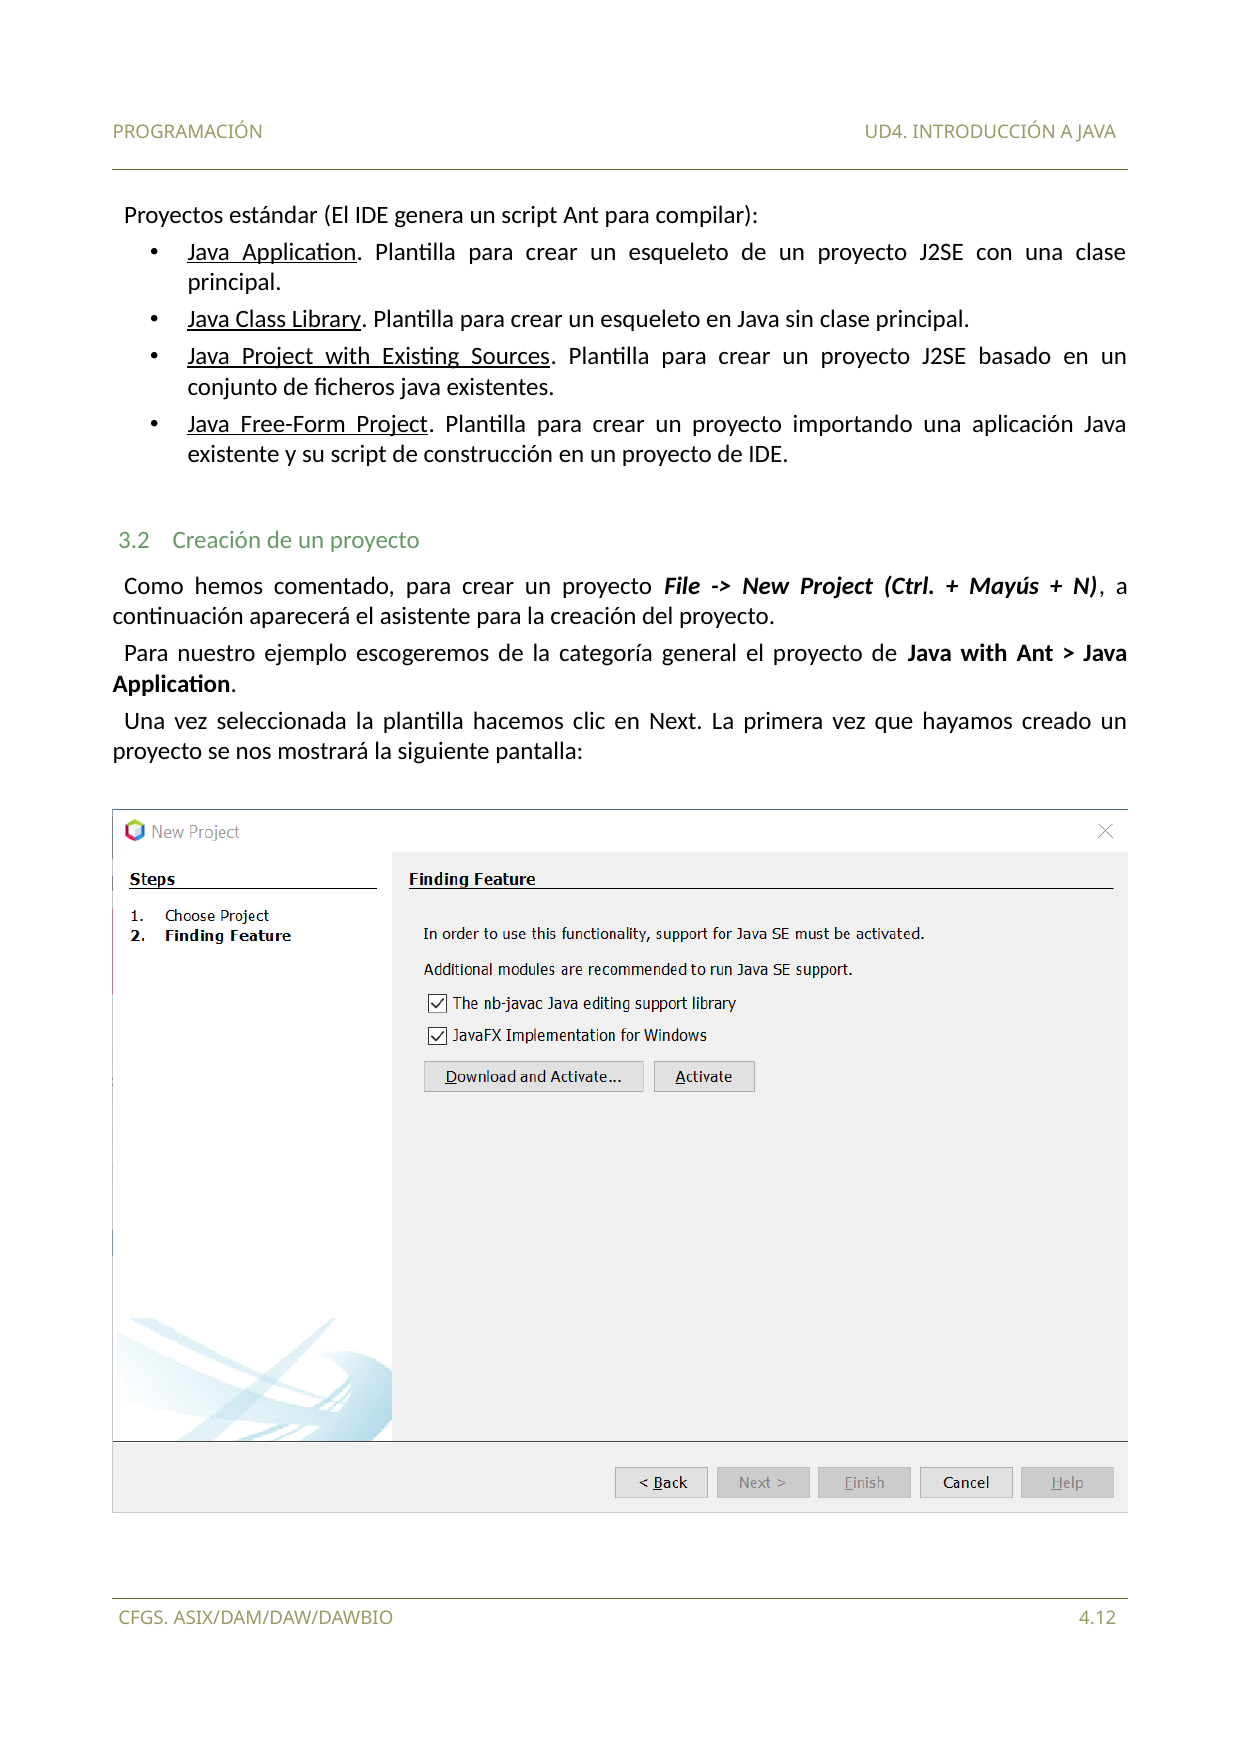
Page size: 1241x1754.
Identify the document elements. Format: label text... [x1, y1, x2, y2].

text Una vez seleccionada la plantilla hacemos clic en Next. La primera vez que hayamos creado un proyecto se nos mostrará la siguiente pantalla: [112, 705, 1128, 766]
text Como hemos comentado, para crear un proyecto File -> New Project (Ctrl. + Mayús + N), a continuación aparecerá el asistente para la creación del proyecto. [112, 570, 1128, 631]
list Java Free-Form Project. Plantilla para crear un proyecto importando una aplicación Java existente y su script de construcción en un proyecto de IDE. [150, 408, 1128, 469]
text Para nuestro ejemplo escogeremos de la categoría general el proyecto de Java with Ant > Java Application. [112, 637, 1128, 698]
subtitle Creación de un proyecto [112, 524, 1128, 555]
picture [112, 809, 1128, 1513]
list Java Class Library. Plantilla para crear un esqueleto en Java sin clase principal. [150, 303, 1128, 334]
text Proyectos estándar (El IDE genera un script Ant para compilar): [112, 199, 1128, 229]
list Java Application. Plantilla para crear un esqueleto de un proyecto J2SE con una clase principal. [150, 236, 1128, 297]
list Java Project with Existing Sources. Plantilla para crear un proyecto J2SE basado en un conjunto de ficheros java existentes. [150, 340, 1128, 401]
